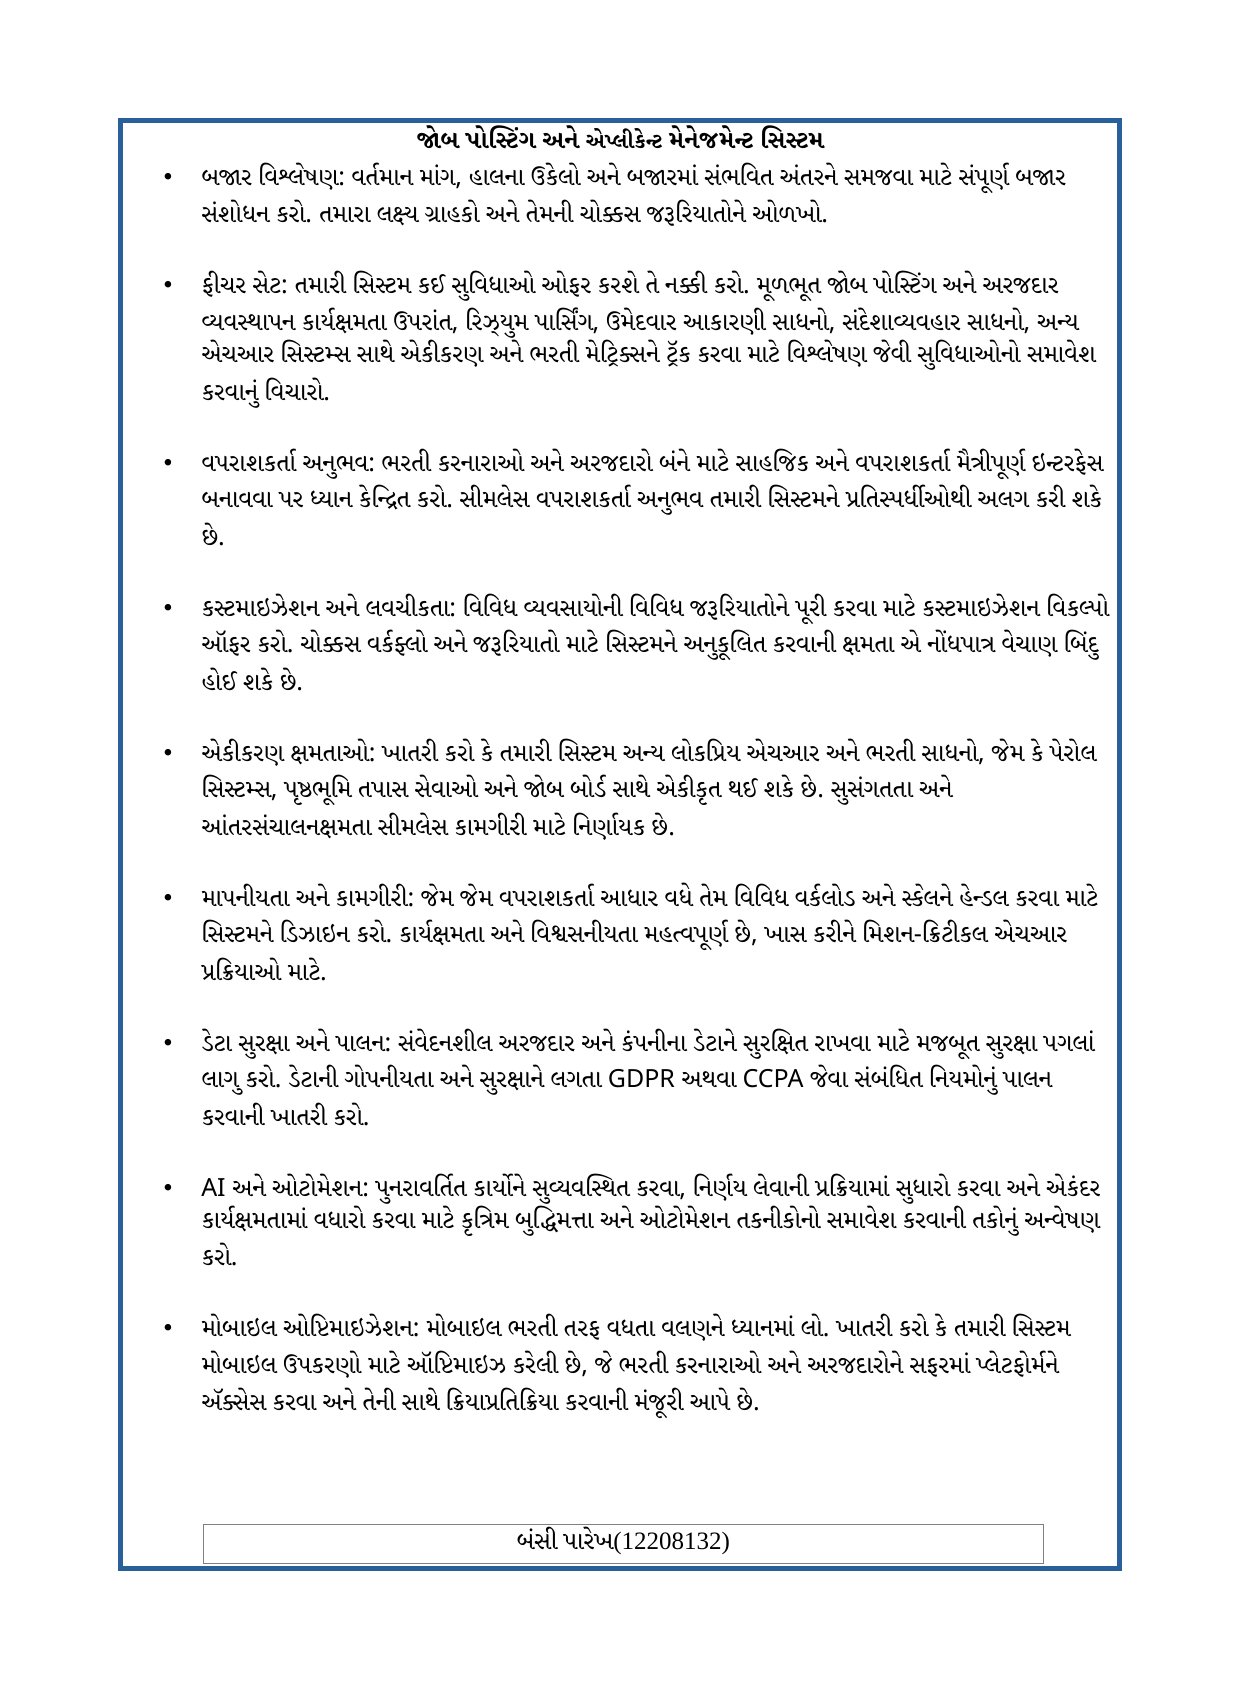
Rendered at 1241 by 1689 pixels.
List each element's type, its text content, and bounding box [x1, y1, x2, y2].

list મોબાઇલ ઓપ્ટિમાઇઝેશન: મોબાઇલ ભરતી તરફ વધતા વલણને ધ્યાનમાં લો. ખાતરી કરો કે તમારી સિસ્ટમ મોબાઇલ ઉપકરણો માટે ઑપ્ટિમાઇઝ કરેલી છે, જે ભરતી કરનારાઓ અને અરજદારોને સફરમાં પ્લેટફોર્મને ઍક્સેસ કરવા અને તેની સાથે ક્રિયાપ્રતિક્રિયા કરવાની મંજૂરી આપે છે. [163, 1310, 1114, 1421]
list એકીકરણ ક્ષમતાઓ: ખાતરી કરો કે તમારી સિસ્ટમ અન્ય લોકપ્રિય એચઆર અને ભરતી સાધનો, જેમ કે પેરોલ સિસ્ટમ્સ, પૃષ્ઠભૂમિ તપાસ સેવાઓ અને જોબ બોર્ડ સાથે એકીકૃત થઈ શકે છે. સુસંગતતા અને આંતરસંચાલનક્ષમતા સીમલેસ કામગીરી માટે નિર્ણાયક છે. [163, 734, 1114, 845]
list બજાર વિશ્લેષણ: વર્તમાન માંગ, હાલના ઉકેલો અને બજારમાં સંભવિત અંતરને સમજવા માટે સંપૂર્ણ બજાર સંશોધન કરો. તમારા લક્ષ્ય ગ્રાહકો અને તેમની ચોક્કસ જરૂરિયાતોને ઓળખો. [163, 158, 1114, 232]
list વપરાશકર્તા અનુભવ: ભરતી કરનારાઓ અને અરજદારો બંને માટે સાહજિક અને વપરાશકર્તા મૈત્રીપૂર્ણ ઇન્ટરફેસ બનાવવા પર ધ્યાન કેન્દ્રિત કરો. સીમલેસ વપરાશકર્તા અનુભવ તમારી સિસ્ટમને પ્રતિસ્પર્ધીઓથી અલગ કરી શકે છે. [163, 444, 1114, 555]
list માપનીયતા અને કામગીરી: જેમ જેમ વપરાશકર્તા આધાર વધે તેમ વિવિધ વર્કલોડ અને સ્કેલને હેન્ડલ કરવા માટે સિસ્ટમને ડિઝાઇન કરો. કાર્યક્ષમતા અને વિશ્વસનીયતા મહત્વપૂર્ણ છે, ખાસ કરીને મિશન-ક્રિટીકલ એચઆર પ્રક્રિયાઓ માટે. [163, 879, 1114, 990]
list ફીચર સેટ: તમારી સિસ્ટમ કઈ સુવિધાઓ ઓફર કરશે તે નક્કી કરો. મૂળભૂત જોબ પોસ્ટિંગ અને અરજદાર વ્યવસ્થાપન કાર્યક્ષમતા ઉપરાંત, રિઝ્યુમ પાર્સિંગ, ઉમેદવાર આકારણી સાધનો, સંદેશાવ્યવહાર સાધનો, અન્ય એચઆર સિસ્ટમ્સ સાથે એકીકરણ અને ભરતી મેટ્રિક્સને ટ્રૅક કરવા માટે વિશ્લેષણ જેવી સુવિધાઓનો સમાવેશ કરવાનું વિચારો. [163, 267, 1114, 410]
list ડેટા સુરક્ષા અને પાલન: સંવેદનશીલ અરજદાર અને કંપનીના ડેટાને સુરક્ષિત રાખવા માટે મજબૂત સુરક્ષા પગલાં લાગુ કરો. ડેટાની ગોપનીયતા અને સુરક્ષાને લગતા GDPR અથવા CCPA જેવા સંબંધિત નિયમોનું પાલન કરવાની ખાતરી કરો. [163, 1024, 1114, 1135]
list કસ્ટમાઇઝેશન અને લવચીકતા: વિવિધ વ્યવસાયોની વિવિધ જરૂરિયાતોને પૂરી કરવા માટે કસ્ટમાઇઝેશન વિકલ્પો ઑફર કરો. ચોક્કસ વર્કફ્લો અને જરૂરિયાતો માટે સિસ્ટમને અનુકૂલિત કરવાની ક્ષમતા એ નોંધપાત્ર વેચાણ બિંદુ હોઈ શકે છે. [163, 589, 1114, 700]
list AI અને ઓટોમેશન: પુનરાવર્તિત કાર્યોને સુવ્યવસ્થિત કરવા, નિર્ણય લેવાની પ્રક્રિયામાં સુધારો કરવા અને એકંદર કાર્યક્ષમતામાં વધારો કરવા માટે કૃત્રિમ બુદ્ધિમત્તા અને ઓટોમેશન તકનીકોનો સમાવેશ કરવાની તકોનું અન્વેષણ કરો. [163, 1169, 1114, 1276]
